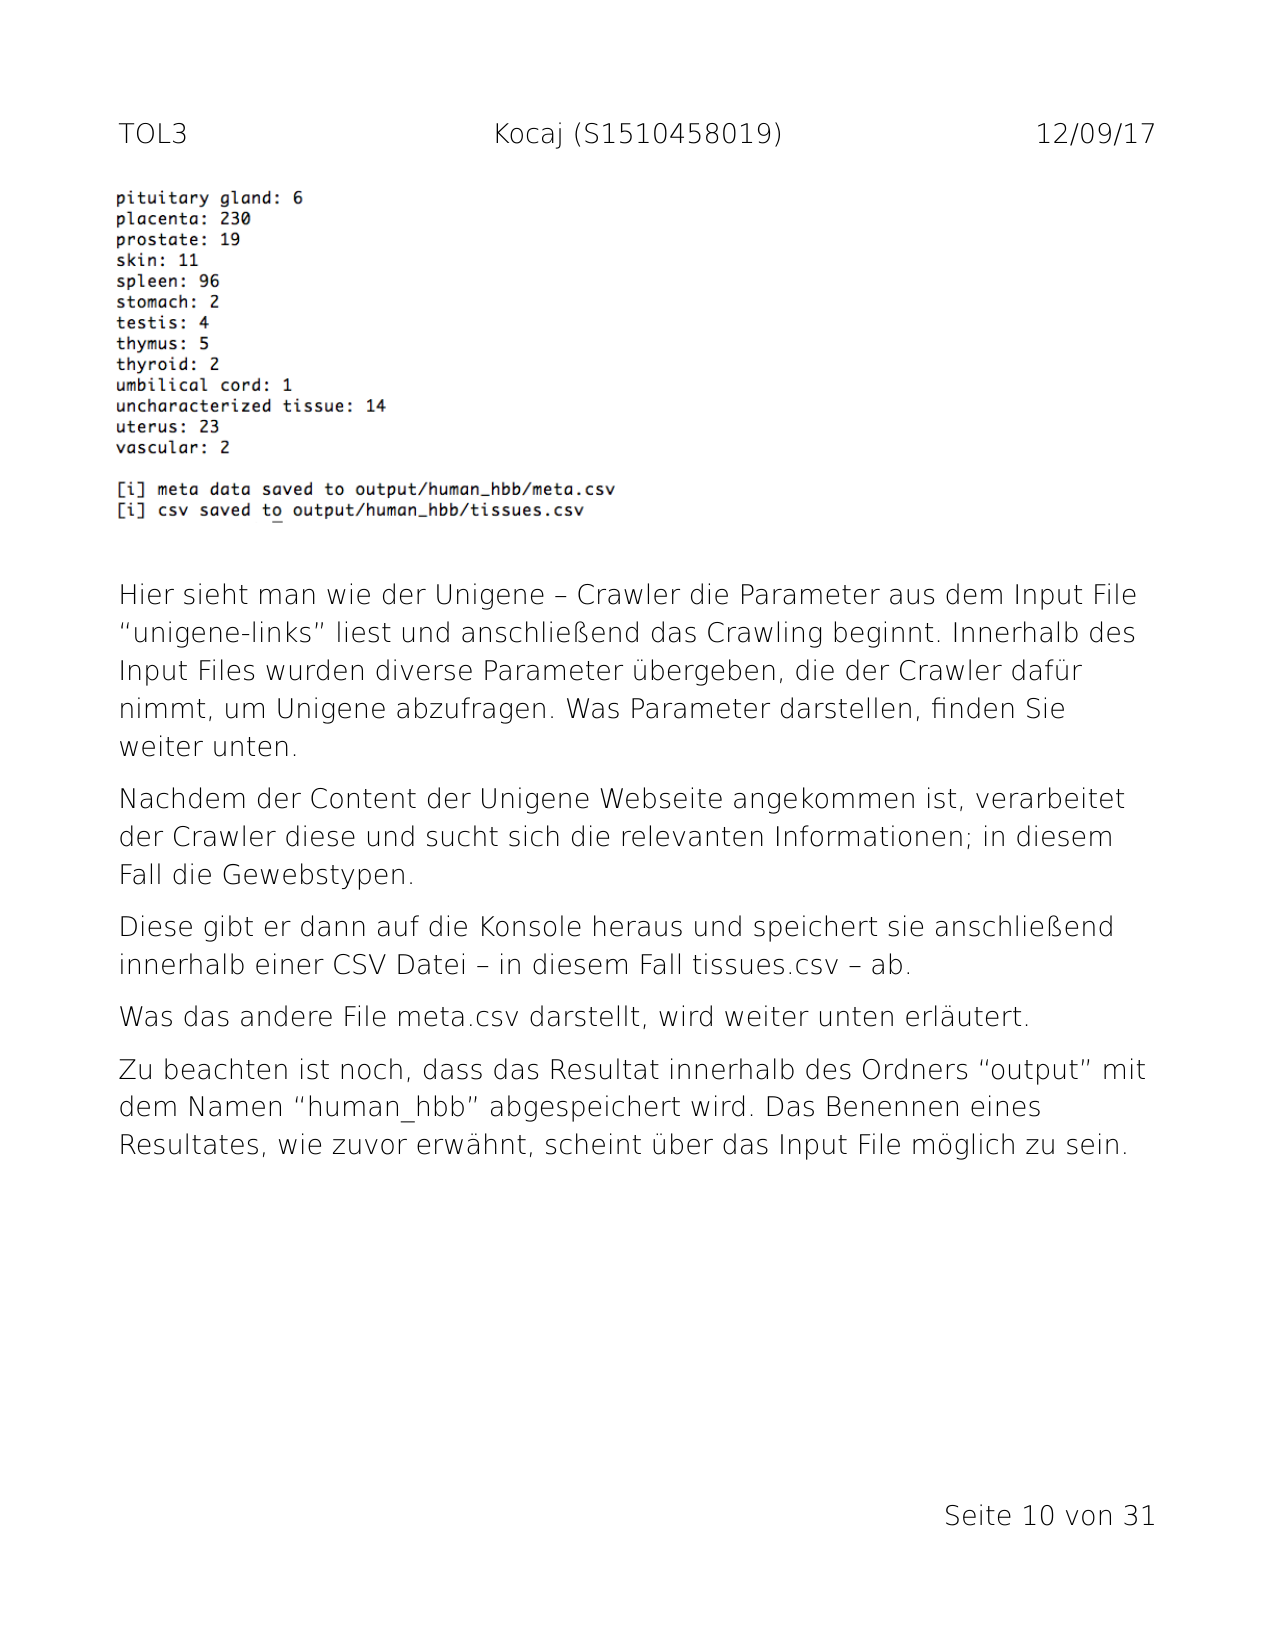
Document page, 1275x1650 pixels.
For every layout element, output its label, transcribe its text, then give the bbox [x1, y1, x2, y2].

text Zu beachten ist noch, dass das Resultat innerhalb des Ordners “output” mit dem Namen “human_hbb” abgespeichert wird. Das Benennen eines Resultates, wie zuvor erwähnt, scheint über das Input File möglich zu sein. [118, 1054, 1157, 1161]
text Diese gibt er dann auf die Konsole heraus und speichert sie anschließend innerhalb einer CSV Datei – in diesem Fall tissues.csv – ab. [118, 911, 1157, 981]
text Nachdem der Content der Unigene Webseite angekommen ist, verarbeitet der Crawler diese und sucht sich die relevanten Informationen; in diesem Fall die Gewebstypen. [118, 783, 1157, 891]
text Hier sieht man wie der Unigene – Crawler die Parameter aus dem Input File “unigene-links” liest und anschließend das Crawling beginnt. Innerhalb des Input Files wurden diverse Parameter übergeben, die der Crawler dafür nimmt, um Unigene abzufragen. Was Parameter darstellen, finden Sie weiter unten. [118, 580, 1157, 762]
picture [112, 188, 620, 523]
text Was das andere File meta.csv darstellt, wird weiter unten erläutert. [118, 1002, 1157, 1033]
